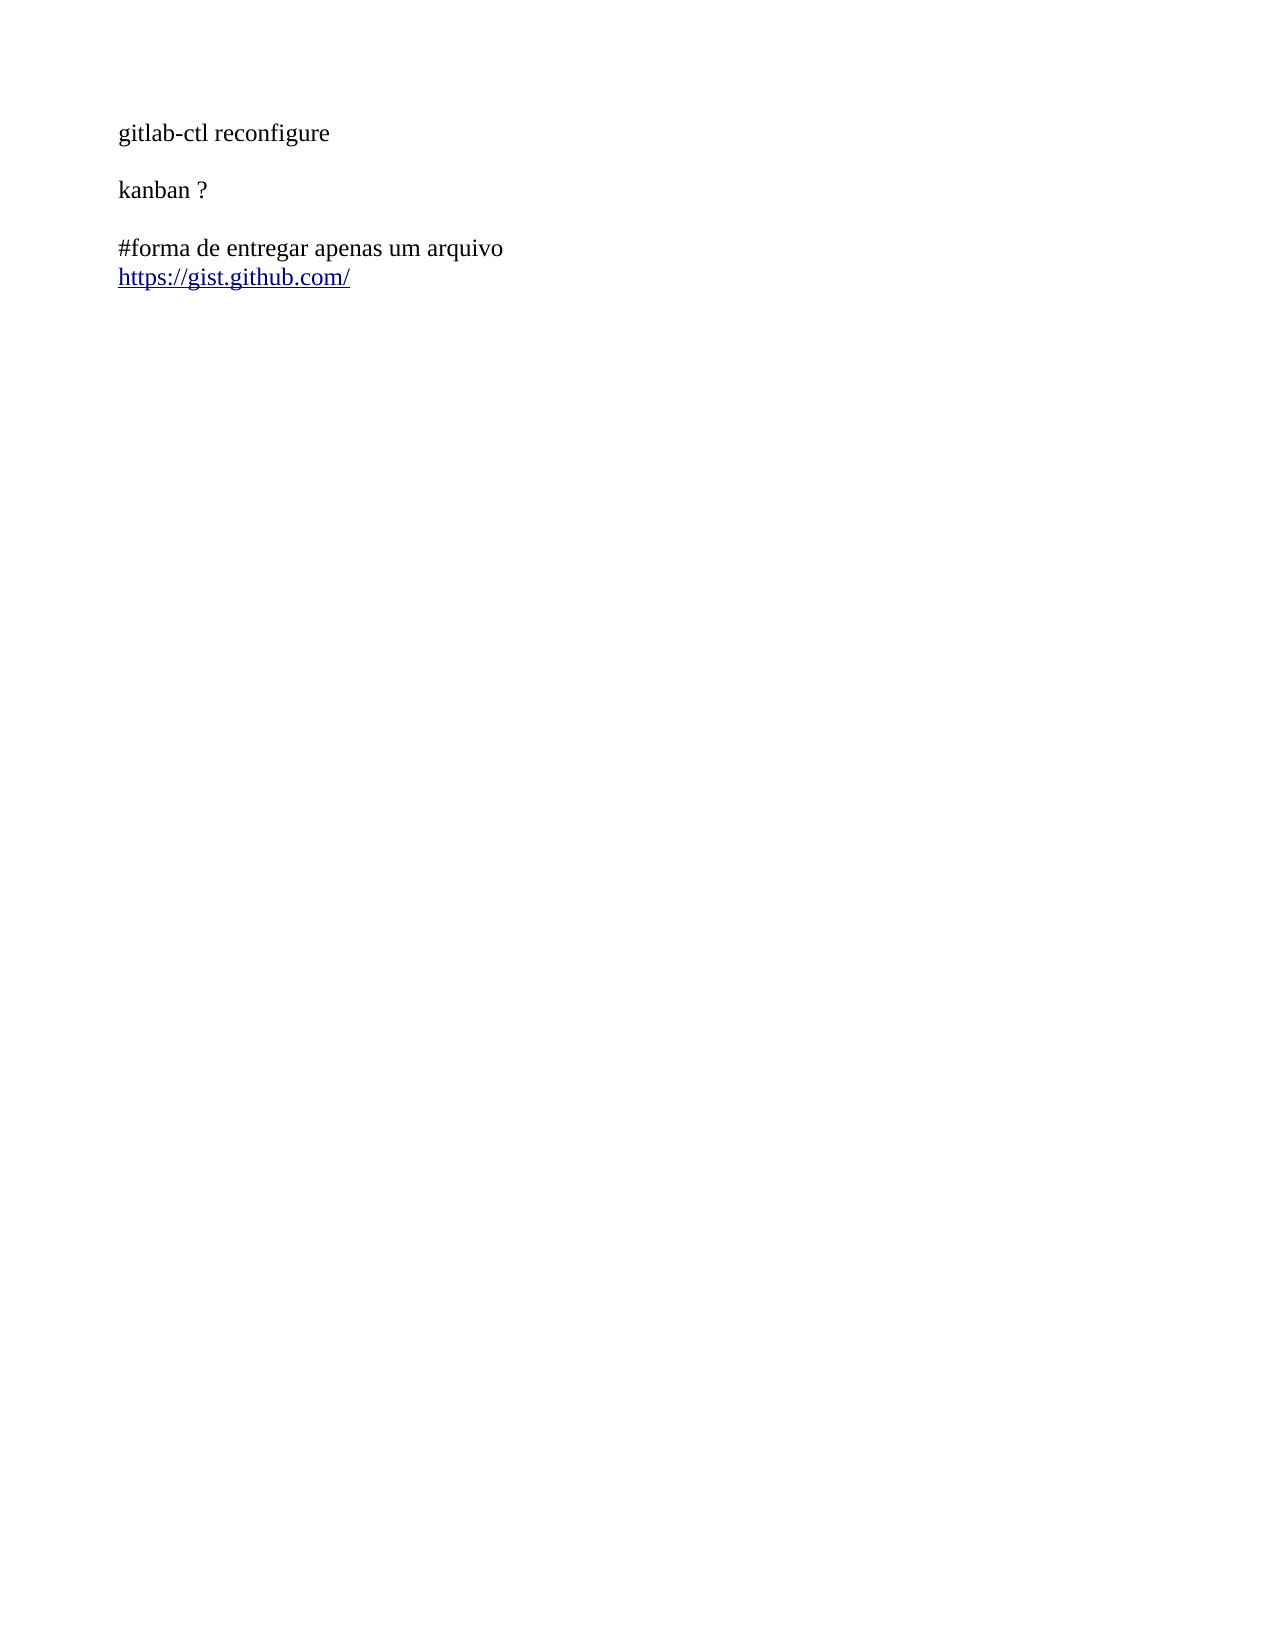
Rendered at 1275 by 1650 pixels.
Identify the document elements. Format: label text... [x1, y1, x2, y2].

text kanban ? #forma de entregar apenas um arquivo [118, 176, 1157, 262]
text gitlab-ctl reconfigure [118, 118, 1157, 147]
text https://gist.github.com/ [118, 262, 1157, 348]
